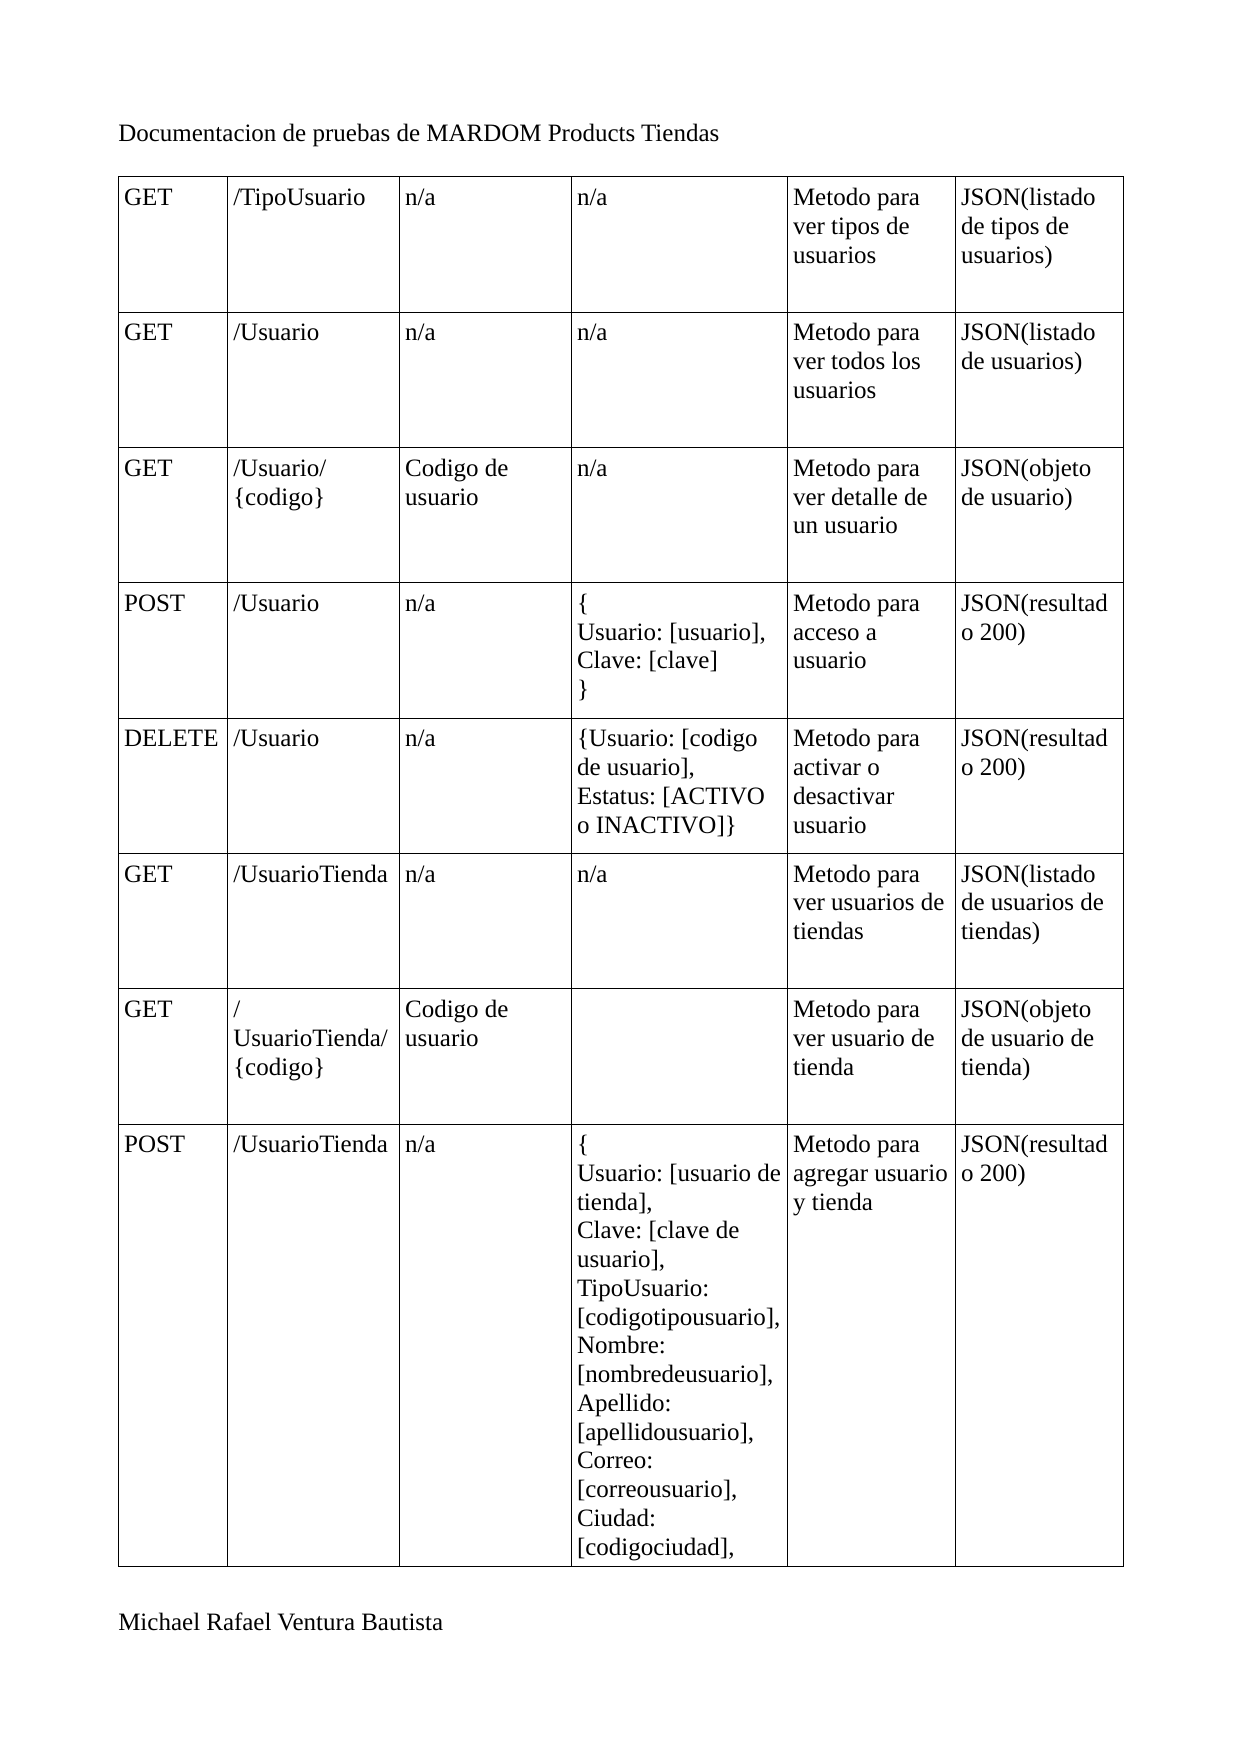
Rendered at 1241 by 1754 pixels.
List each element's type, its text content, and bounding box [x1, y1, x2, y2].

table_cell JSON(resultado 200) [956, 583, 1123, 718]
table_cell n/a [400, 854, 571, 988]
table_cell Metodo para agregar usuario y tienda [788, 1125, 955, 1566]
table_cell GET [119, 177, 227, 312]
table_cell /UsuarioTienda/{codigo} [228, 989, 399, 1123]
table_cell n/a [400, 1125, 571, 1566]
table_cell GET [119, 989, 227, 1123]
table_cell n/a [400, 719, 571, 853]
table_cell Metodo para ver tipos de usuarios [788, 177, 955, 312]
table_cell n/a [400, 177, 571, 312]
table_cell JSON(listado de tipos de usuarios) [956, 177, 1123, 312]
table_cell /UsuarioTienda [228, 854, 399, 988]
table_cell { Usuario: [usuario de tienda], Clave: [clave de usuario], TipoUsuario: [codigotipousuario], Nombre:[nombredeusuario], Apellido:[apellidousuario], Correo:[correousuario], Ciudad:[codigociudad], [572, 1125, 787, 1566]
table_cell Metodo para activar o desactivar usuario [788, 719, 955, 853]
table_cell /UsuarioTienda [228, 1125, 399, 1566]
table_cell n/a [572, 177, 787, 312]
table_cell GET [119, 313, 227, 447]
table_cell Metodo para acceso a usuario [788, 583, 955, 718]
table_cell /Usuario [228, 719, 399, 853]
table_cell Metodo para ver detalle de un usuario [788, 448, 955, 582]
table_cell GET [119, 854, 227, 988]
table_cell {Usuario: [codigo de usuario], Estatus: [ACTIVO o INACTIVO]} [572, 719, 787, 853]
table_cell JSON(resultado 200) [956, 1125, 1123, 1566]
table_cell JSON(listado de usuarios de tiendas) [956, 854, 1123, 988]
table_cell n/a [572, 854, 787, 988]
table_cell DELETE [119, 719, 227, 853]
table_cell POST [119, 1125, 227, 1566]
table_cell JSON(listado de usuarios) [956, 313, 1123, 447]
table_cell POST [119, 583, 227, 718]
table_cell n/a [400, 313, 571, 447]
table_cell Metodo para ver todos los usuarios [788, 313, 955, 447]
table_cell [572, 989, 787, 1123]
table_cell n/a [572, 448, 787, 582]
table_cell /TipoUsuario [228, 177, 399, 312]
table_cell { Usuario: [usuario], Clave: [clave] } [572, 583, 787, 718]
table_cell Codigo de usuario [400, 448, 571, 582]
table_cell Metodo para ver usuario de tienda [788, 989, 955, 1123]
table_cell JSON(resultado 200) [956, 719, 1123, 853]
table_cell GET [119, 448, 227, 582]
table_cell n/a [400, 583, 571, 718]
table_cell Codigo de usuario [400, 989, 571, 1123]
table_cell JSON(objeto de usuario de tienda) [956, 989, 1123, 1123]
table_cell /Usuario [228, 313, 399, 447]
table_cell /Usuario [228, 583, 399, 718]
table_cell Metodo para ver usuarios de tiendas [788, 854, 955, 988]
table_cell JSON(objeto de usuario) [956, 448, 1123, 582]
table_cell n/a [572, 313, 787, 447]
table_cell /Usuario/{codigo} [228, 448, 399, 582]
